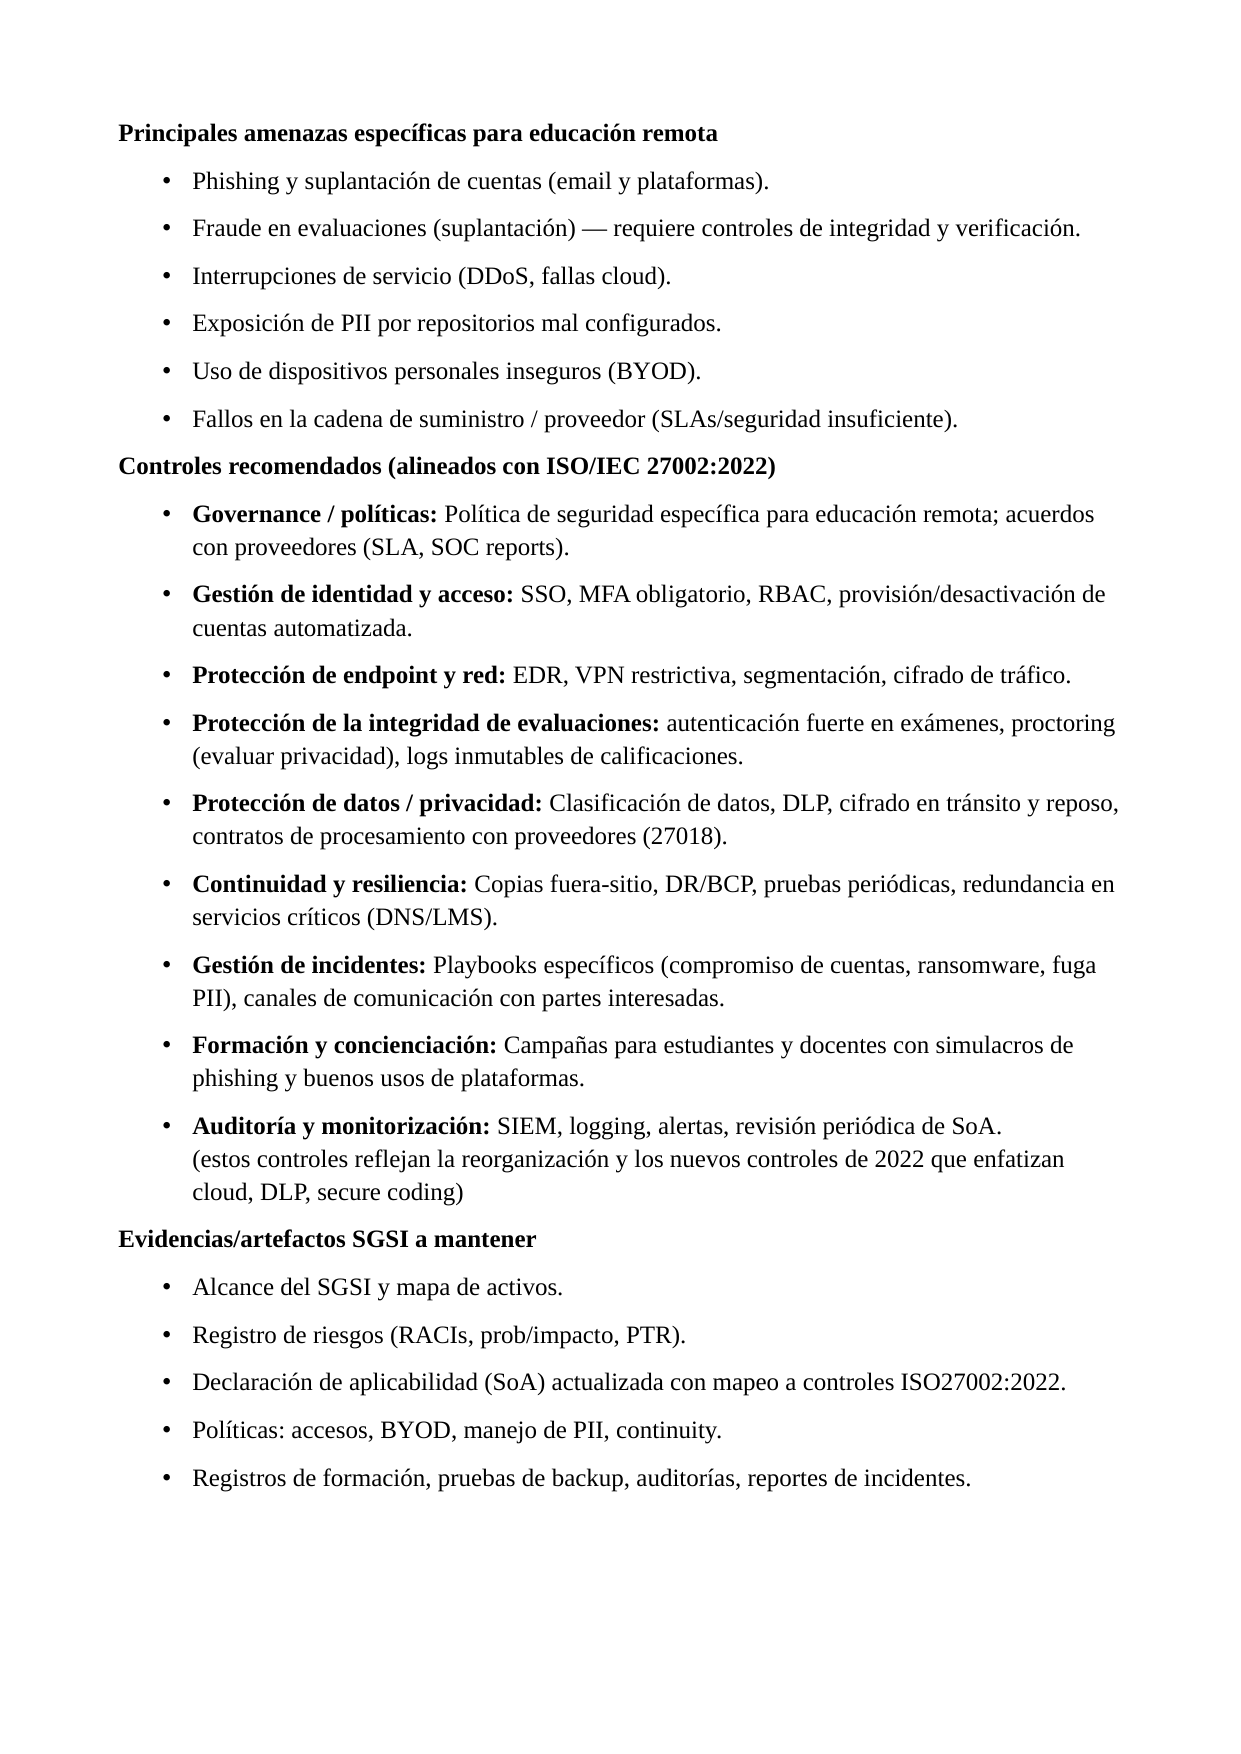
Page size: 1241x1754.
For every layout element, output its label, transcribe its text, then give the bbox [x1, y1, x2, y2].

text Controles recomendados (alineados con ISO/IEC 27002:2022) [118, 451, 1122, 480]
text Evidencias/artefactos SGSI a mantener [118, 1224, 1122, 1253]
list Registros de formación, pruebas de backup, auditorías, reportes de incidentes. [162, 1463, 1122, 1491]
list Formación y concienciación: Campañas para estudiantes y docentes con simulacros de phishing y buenos usos de plataformas. [162, 1030, 1122, 1092]
list Protección de endpoint y red: EDR, VPN restrictiva, segmentación, cifrado de tráfico. [162, 660, 1122, 689]
list Uso de dispositivos personales inseguros (BYOD). [162, 356, 1122, 385]
list Fallos en la cadena de suministro / proveedor (SLAs/seguridad insuficiente). [162, 404, 1122, 432]
list Gestión de identidad y acceso: SSO, MFA obligatorio, RBAC, provisión/desactivación de cuentas automatizada. [162, 579, 1122, 641]
list Governance / políticas: Política de seguridad específica para educación remota; acuerdos con proveedores (SLA, SOC reports). [162, 499, 1122, 561]
list Declaración de aplicabilidad (SoA) actualizada con mapeo a controles ISO27002:2022. [162, 1367, 1122, 1396]
list Continuidad y resiliencia: Copias fuera-sitio, DR/BCP, pruebas periódicas, redundancia en servicios críticos (DNS/LMS). [162, 869, 1122, 931]
list Políticas: accesos, BYOD, manejo de PII, continuity. [162, 1415, 1122, 1444]
list Phishing y suplantación de cuentas (email y plataformas). [162, 166, 1122, 194]
list Alcance del SGSI y mapa de activos. [162, 1272, 1122, 1301]
list Exposición de PII por repositorios mal configurados. [162, 308, 1122, 337]
list Interrupciones de servicio (DDoS, fallas cloud). [162, 261, 1122, 290]
list Gestión de incidentes: Playbooks específicos (compromiso de cuentas, ransomware, fuga PII), canales de comunicación con partes interesadas. [162, 950, 1122, 1011]
list Fraude en evaluaciones (suplantación) — requiere controles de integridad y verificación. [162, 213, 1122, 242]
list Registro de riesgos (RACIs, prob/impacto, PTR). [162, 1320, 1122, 1348]
list Protección de datos / privacidad: Clasificación de datos, DLP, cifrado en tránsito y reposo, contratos de procesamiento con proveedores (27018). [162, 788, 1122, 850]
list Auditoría y monitorización: SIEM, logging, alertas, revisión periódica de SoA. (estos controles reflejan la reorganización y los nuevos controles de 2022 que enfatizan cloud, DLP, secure coding) [162, 1111, 1122, 1206]
text Principales amenazas específicas para educación remota [118, 118, 1122, 147]
list Protección de la integridad de evaluaciones: autenticación fuerte en exámenes, proctoring (evaluar privacidad), logs inmutables de calificaciones. [162, 708, 1122, 769]
